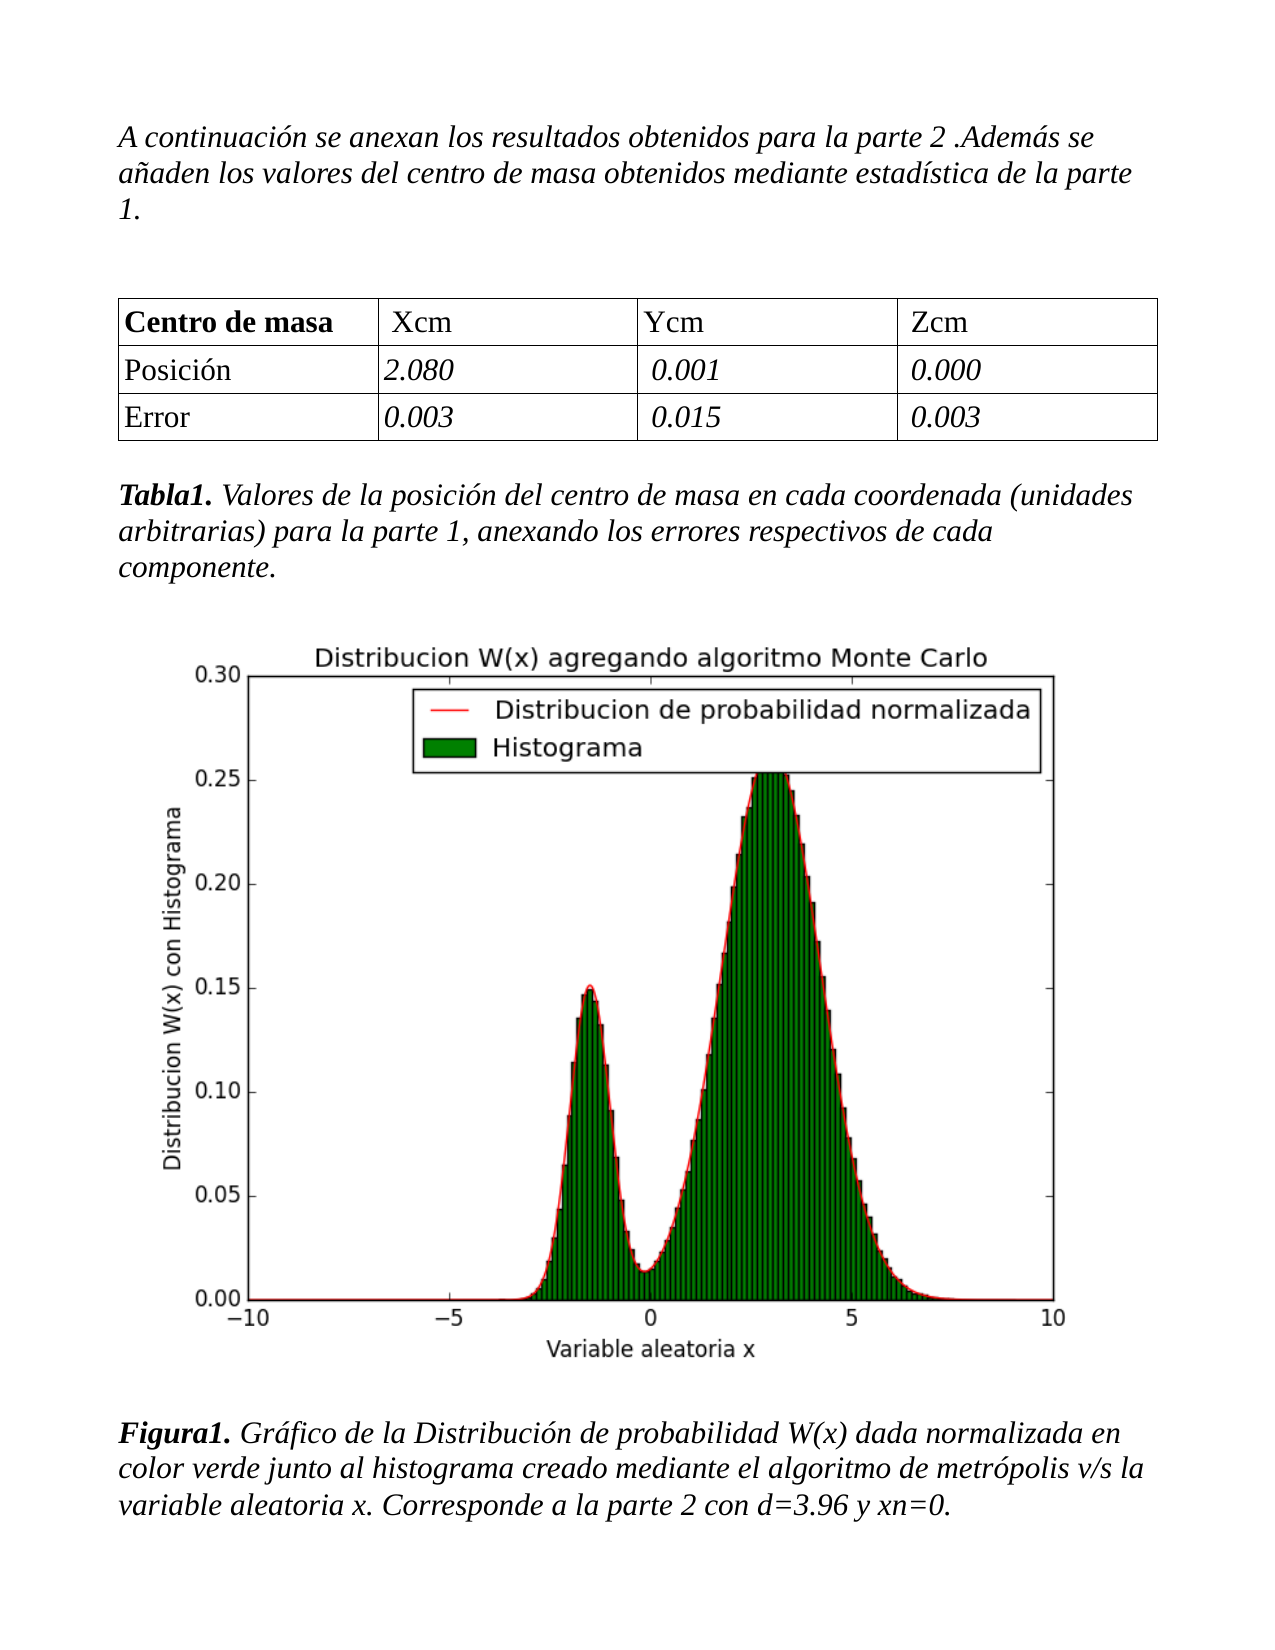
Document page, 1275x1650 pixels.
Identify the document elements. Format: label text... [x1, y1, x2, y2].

table_cell 0.003 [898, 394, 1157, 440]
table_header Centro de masa [119, 299, 378, 345]
table_cell 0.001 [638, 346, 897, 393]
picture [118, 598, 1157, 1378]
text Tabla1. Valores de la posición del centro de masa en cada coordenada (unidades arbitrarias) para la parte 1, anexando los errores respectivos de cada componente. [118, 476, 1157, 584]
text A continuación se anexan los resultados obtenidos para la parte 2 .Además se añaden los valores del centro de masa obtenidos mediante estadística de la parte 1. [118, 118, 1157, 226]
table_header Ycm [638, 299, 897, 345]
table_header Zcm [898, 299, 1157, 345]
table_cell 0.015 [638, 394, 897, 440]
table_cell 2.080 [379, 346, 637, 393]
text Figura1. Gráfico de la Distribución de probabilidad W(x) dada normalizada en color verde junto al histograma creado mediante el algoritmo de metrópolis v/s la variable aleatoria x. Corresponde a la parte 2 con d=3.96 y xn=0. [118, 1414, 1157, 1522]
table_cell 0.000 [898, 346, 1157, 393]
table_cell 0.003 [379, 394, 637, 440]
table_cell Error [119, 394, 378, 440]
table_cell Posición [119, 346, 378, 393]
table_header Xcm [379, 299, 637, 345]
